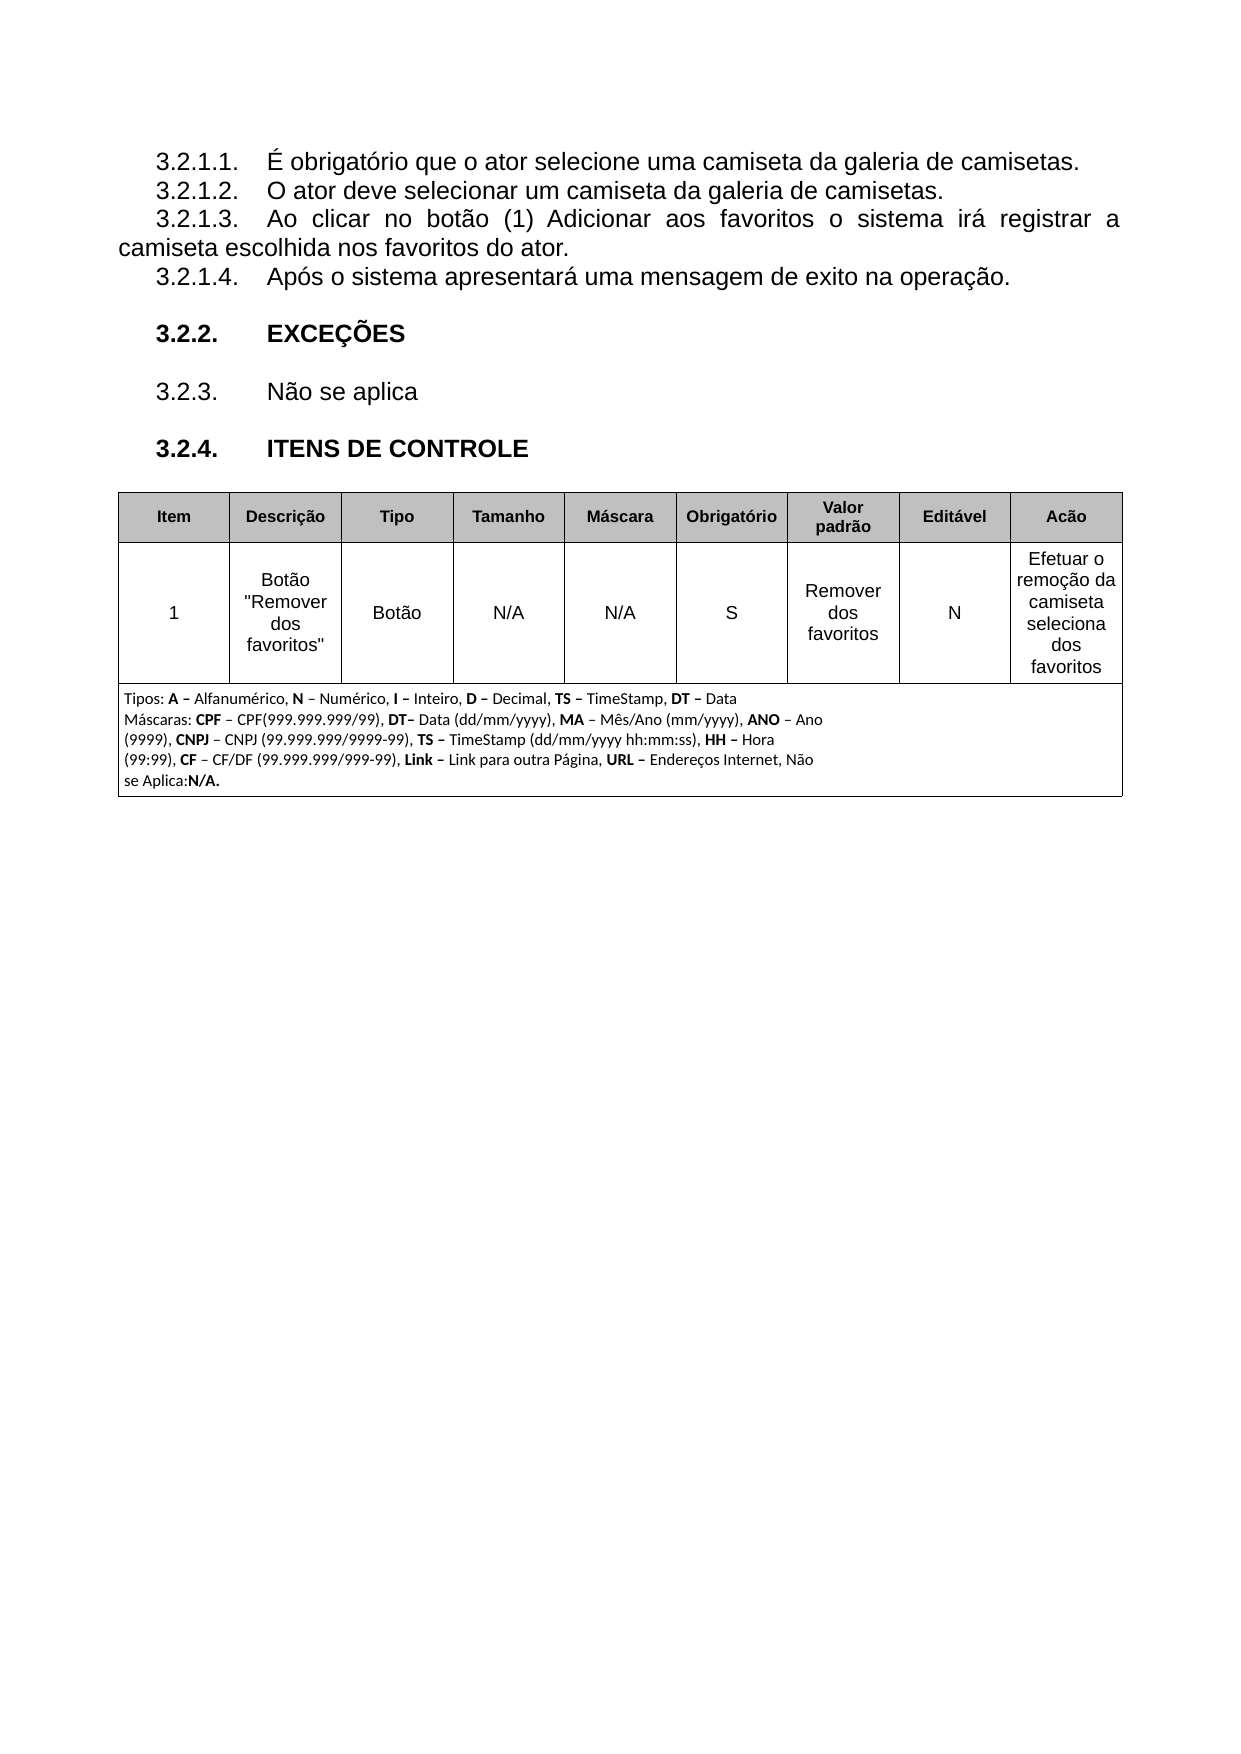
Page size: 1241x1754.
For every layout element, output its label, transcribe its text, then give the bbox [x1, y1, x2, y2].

table_header Tipo [342, 493, 453, 542]
table_cell Tipos: A – Alfanumérico, N – Numérico, I – Inteiro, D – Decimal, TS – TimeStamp, DT – Data Máscaras: CPF – CPF(999.999.999/99), DT– Data (dd/mm/yyyy), MA – Mês/Ano (mm/yyyy), ANO – Ano (9999), CNPJ – CNPJ (99.999.999/9999-99), TS – TimeStamp (dd/mm/yyyy hh:mm:ss), HH – Hora (99:99), CF – CF/DF (99.999.999/999-99), Link – Link para outra Página, URL – Endereços Internet, Não se Aplica:N/A. [119, 684, 1122, 796]
table_header Tamanho [454, 493, 564, 542]
table_cell Botão "Remover dos favoritos" [230, 543, 341, 683]
table_header Obrigatório [677, 493, 787, 542]
list Após o sistema apresentará uma mensagem de exito na operação. [118, 262, 1122, 291]
table_cell 1 [119, 543, 229, 683]
table_cell N/A [565, 543, 676, 683]
table_cell Remover dos favoritos [788, 543, 899, 683]
table_cell Botão [342, 543, 453, 683]
list EXCEÇÕES [118, 319, 1122, 348]
table_header Descrição [230, 493, 341, 542]
table_header Máscara [565, 493, 676, 542]
table_cell N/A [454, 543, 564, 683]
list Não se aplica [118, 377, 1122, 406]
table_header Item [119, 493, 229, 542]
table_header Acão [1011, 493, 1122, 542]
table_cell S [677, 543, 787, 683]
list ITENS DE CONTROLE [118, 434, 1122, 463]
table_cell Efetuar o remoção da camiseta seleciona dos favoritos [1011, 543, 1122, 683]
list O ator deve selecionar um camiseta da galeria de camisetas. [118, 176, 1122, 204]
table_cell N [900, 543, 1010, 683]
list É obrigatório que o ator selecione uma camiseta da galeria de camisetas. [118, 147, 1122, 176]
table_header Editável [900, 493, 1010, 542]
table_header Valor padrão [788, 493, 899, 542]
list Ao clicar no botão (1) Adicionar aos favoritos o sistema irá registrar a camiseta escolhida nos favoritos do ator. [118, 204, 1122, 262]
